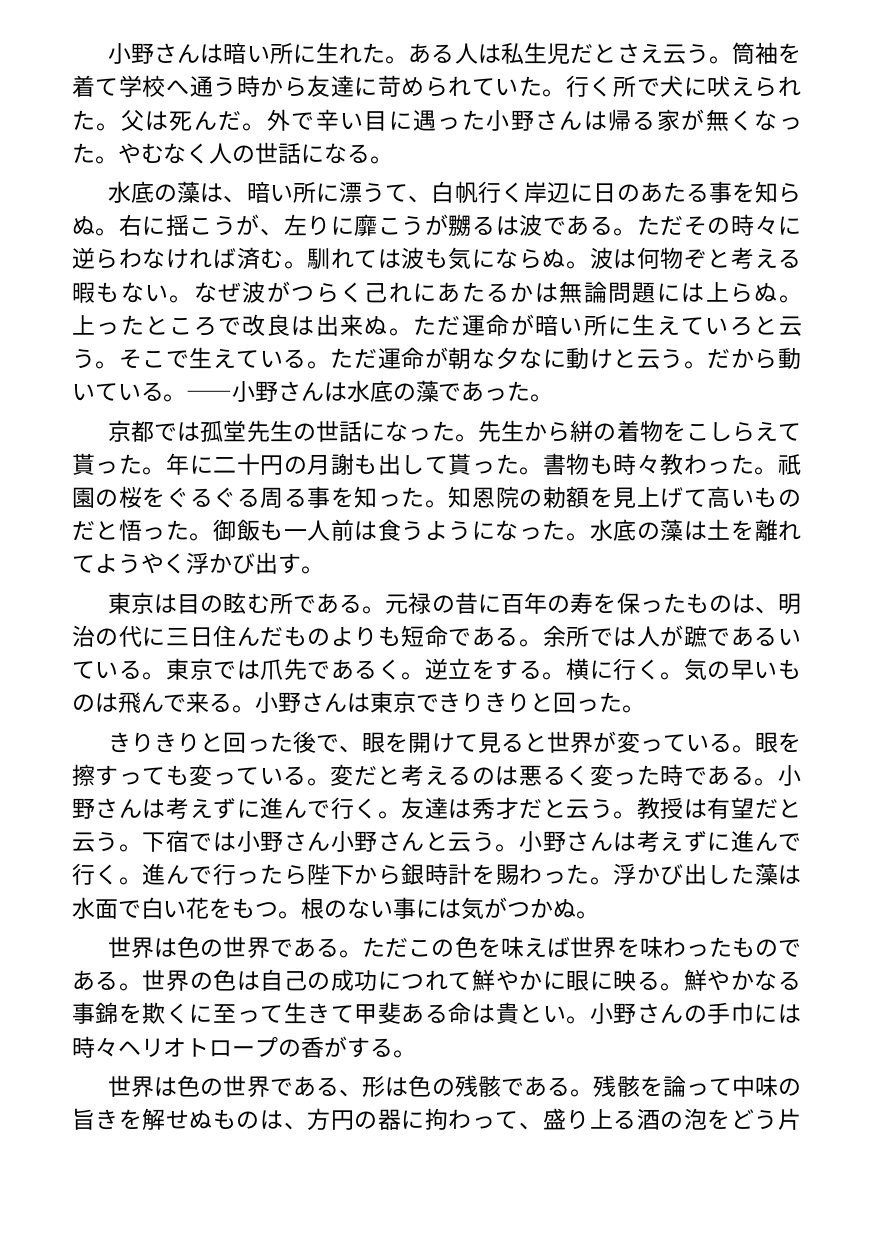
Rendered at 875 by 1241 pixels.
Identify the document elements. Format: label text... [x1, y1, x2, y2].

text 小野さんは暗い所に生れた。ある人は私生児だとさえ云う。筒袖を着て学校へ通う時から友達に苛められていた。行く所で犬に吠えられた。父は死んだ。外で辛い目に遇った小野さんは帰る家が無くなった。やむなく人の世話になる。 [72, 36, 802, 169]
text 京都では孤堂先生の世話になった。先生から絣の着物をこしらえて貰った。年に二十円の月謝も出して貰った。書物も時々教わった。祇園の桜をぐるぐる周る事を知った。知恩院の勅額を見上げて高いものだと悟った。御飯も一人前は食うようになった。水底の藻は土を離れてようやく浮かび出す。 [72, 413, 802, 579]
text 世界は色の世界である、形は色の残骸である。残骸を論って中味の旨きを解せぬものは、方円の器に拘わって、盛り上る酒の泡をどう片 [72, 1068, 802, 1135]
text きりきりと回った後で、眼を開けて見ると世界が変っている。眼を擦すっても変っている。変だと考えるのは悪るく変った時である。小野さんは考えずに進んで行く。友達は秀才だと云う。教授は有望だと云う。下宿では小野さん小野さんと云う。小野さんは考えずに進んで行く。進んで行ったら陛下から銀時計を賜わった。浮かび出した藻は水面で白い花をもつ。根のない事には気がつかぬ。 [72, 724, 802, 924]
text 世界は色の世界である。ただこの色を味えば世界を味わったものである。世界の色は自己の成功につれて鮮やかに眼に映る。鮮やかなる事錦を欺くに至って生きて甲斐ある命は貴とい。小野さんの手巾には時々ヘリオトロープの香がする。 [72, 930, 802, 1063]
text 東京は目の眩む所である。元禄の昔に百年の寿を保ったものは、明治の代に三日住んだものよりも短命である。余所では人が蹠であるいている。東京では爪先であるく。逆立をする。横に行く。気の早いものは飛んで来る。小野さんは東京できりきりと回った。 [72, 586, 802, 718]
text 水底の藻は、暗い所に漂うて、白帆行く岸辺に日のあたる事を知らぬ。右に揺こうが、左りに靡こうが嬲るは波である。ただその時々に逆らわなければ済む。馴れては波も気にならぬ。波は何物ぞと考える暇もない。なぜ波がつらく己れにあたるかは無論問題には上らぬ。上ったところで改良は出来ぬ。ただ運命が暗い所に生えていろと云う。そこで生えている。ただ運命が朝な夕なに動けと云う。だから動いている。――小野さんは水底の藻であった。 [72, 175, 802, 407]
